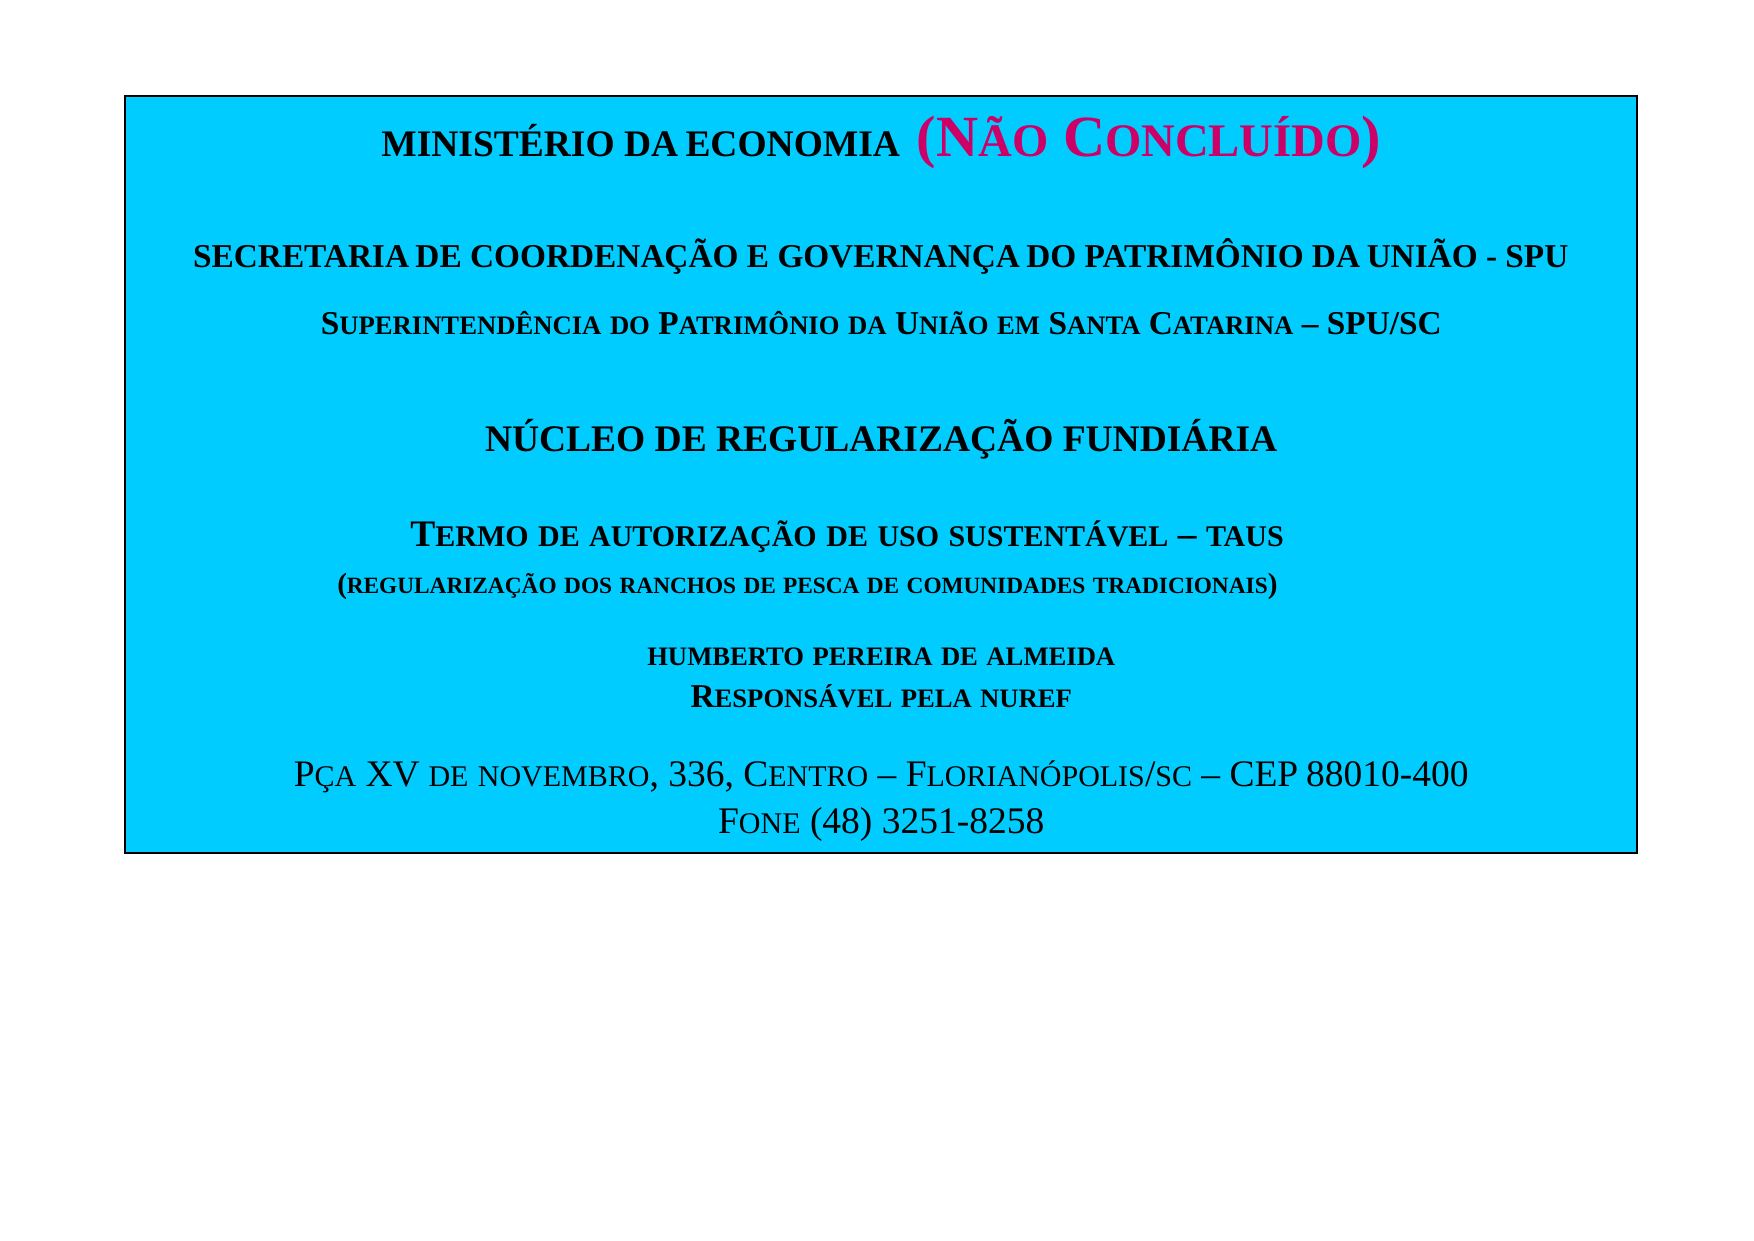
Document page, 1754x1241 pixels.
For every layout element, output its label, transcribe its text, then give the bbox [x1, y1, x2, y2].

table_header MINISTÉRIO DA ECONOMIA (Não Concluído) SECRETARIA DE COORDENAÇÃO E GOVERNANÇA DO PATRIMÔNIO DA UNIÃO - SPU Superintendência do Patrimônio da União em Santa Catarina – SPU/SC NÚCLEO DE REGULARIZAÇÃO FUNDIÁRIA Termo de autorização de uso sustentável – taus (regularização dos ranchos de pesca de comunidades tradicionais) humberto pereira de almeida Responsável pela nuref Pça XV de novembro, 336, Centro – Florianópolis/sc – CEP 88010-400 Fone (48) 3251-8258 [126, 97, 1636, 852]
